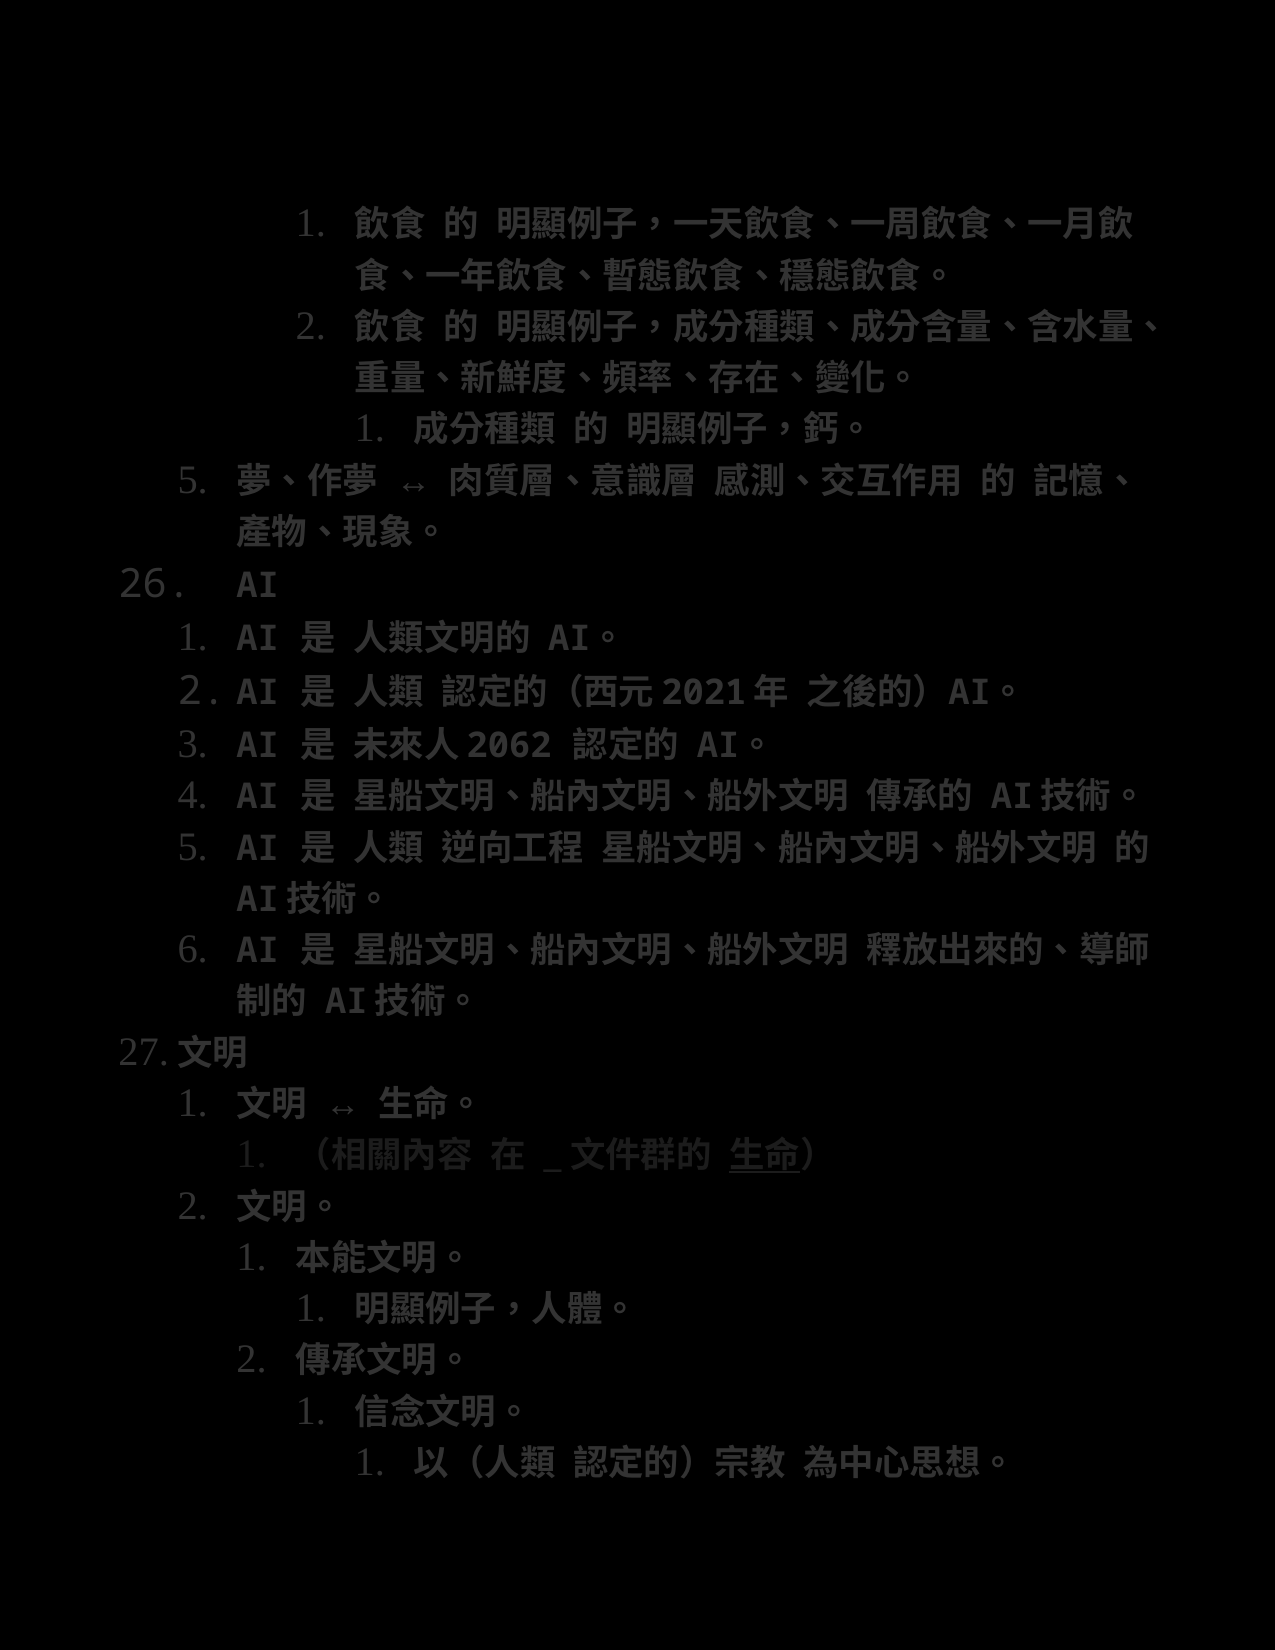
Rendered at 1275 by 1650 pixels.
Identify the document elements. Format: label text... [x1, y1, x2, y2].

list 明顯例子，人體。 [295, 1281, 1157, 1332]
list 成分種類 的 明顯例子，鈣。 [354, 401, 1157, 452]
list AI 是 人類文明的 AI。 [177, 610, 1157, 661]
list AI 是 人類 認定的（西元2021年 之後的）AI。 [177, 661, 1157, 716]
list 飲食 的 明顯例子，一天飲食、一周飲食、一月飲食、一年飲食、暫態飲食、穩態飲食。 [295, 196, 1157, 298]
list AI 是 未來人2062 認定的 AI。 [177, 716, 1157, 767]
list 本能文明。 [236, 1229, 1157, 1281]
list 文明 ↔ 生命。 [177, 1076, 1157, 1127]
list AI 是 星船文明、船內文明、船外文明 傳承的 AI技術。 [177, 767, 1157, 819]
list 文明。 [177, 1178, 1157, 1229]
list 信念文明。 [295, 1383, 1157, 1434]
list AI 是 星船文明、船內文明、船外文明 釋放出來的、導師制的 AI技術。 [177, 922, 1157, 1024]
list 夢、作夢 ↔ 肉質層、意識層 感測、交互作用 的 記憶、產物、現象。 [177, 452, 1157, 554]
list AI 是 人類 逆向工程 星船文明、船內文明、船外文明 的 AI技術。 [177, 819, 1157, 922]
list （相關內容 在 _ 文件群的 生命） [236, 1127, 1157, 1178]
list 傳承文明。 [236, 1332, 1157, 1383]
list AI [118, 554, 1157, 610]
list 文明 [118, 1024, 1157, 1076]
list 飲食 的 明顯例子，成分種類、成分含量、含水量、重量、新鮮度、頻率、存在、變化。 [295, 298, 1157, 401]
list 以（人類 認定的）宗教 為中心思想。 [354, 1434, 1157, 1486]
